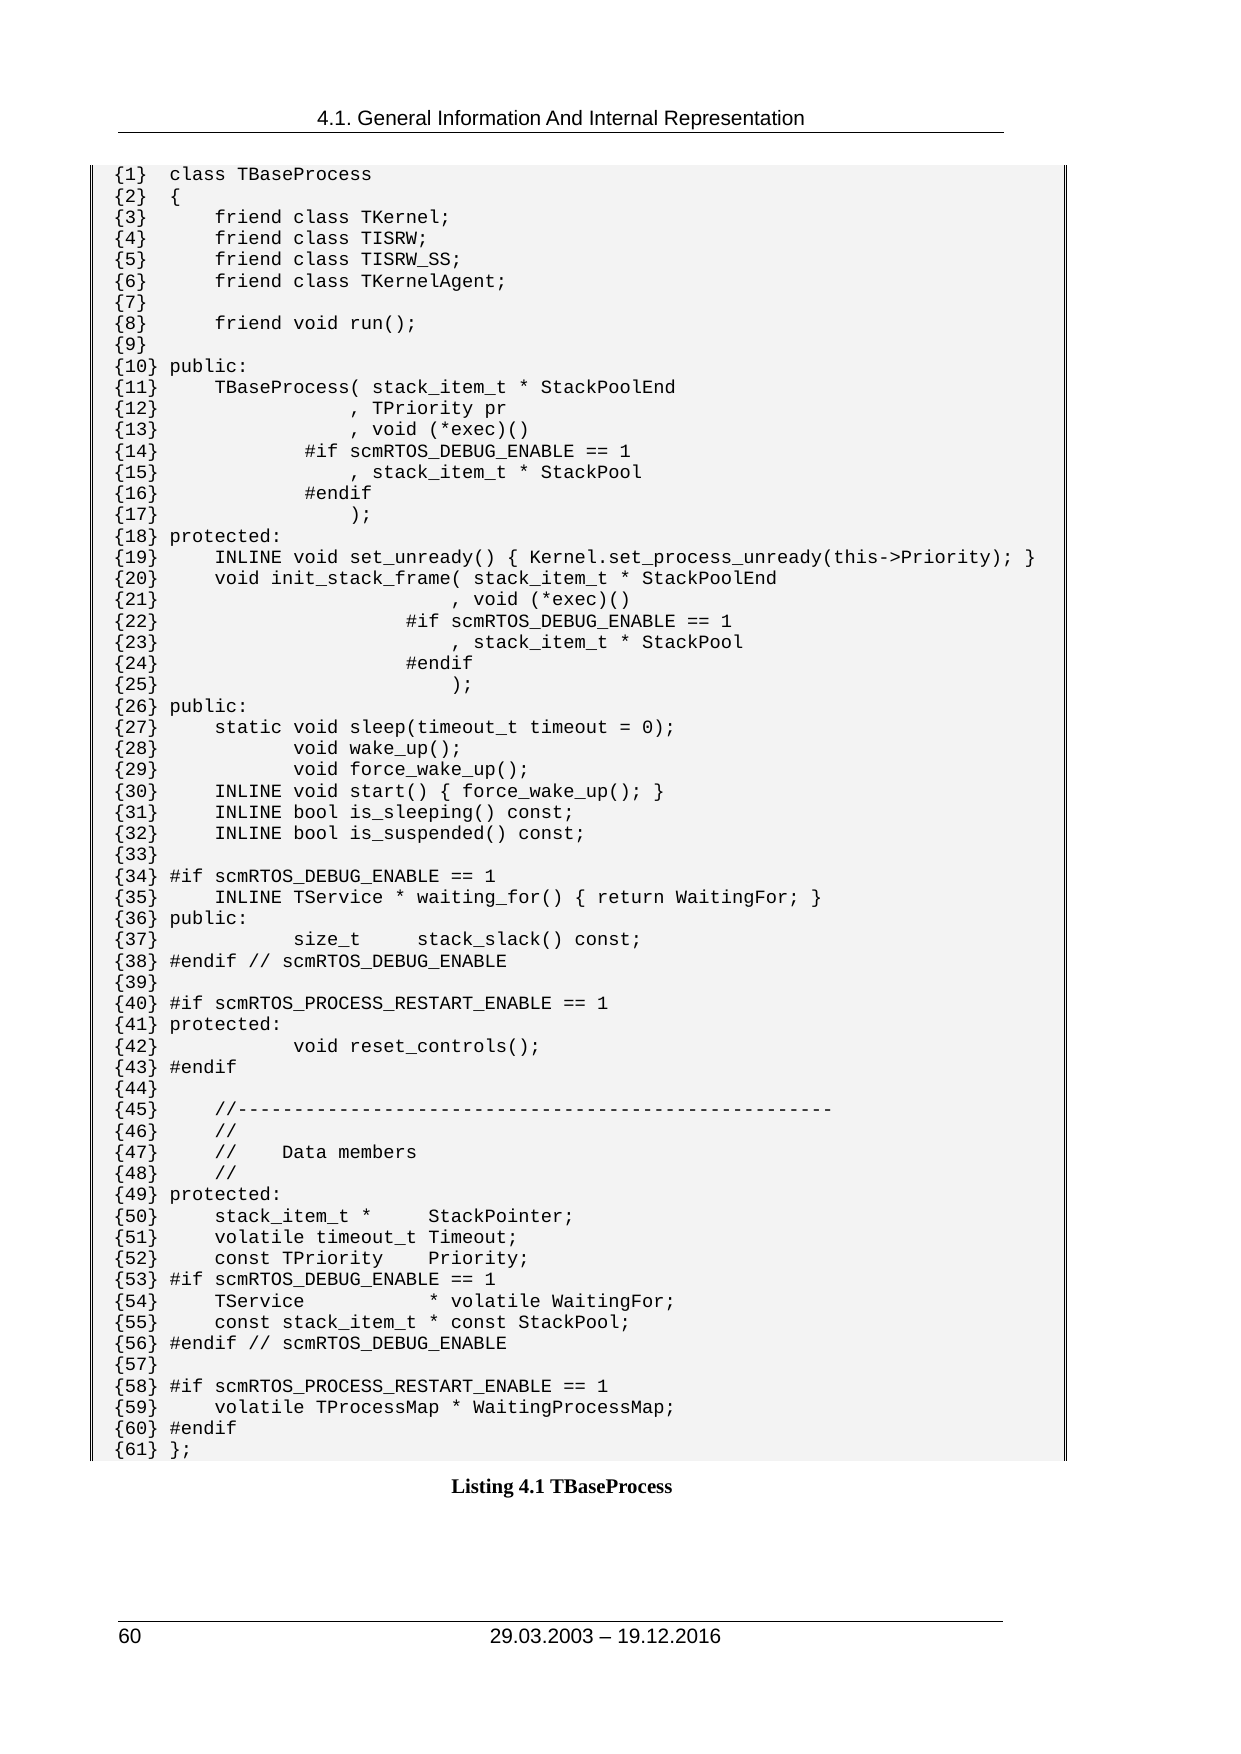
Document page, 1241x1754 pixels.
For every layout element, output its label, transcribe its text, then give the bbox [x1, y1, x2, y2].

list , void (*exec)() [93, 420, 1064, 441]
list , stack_item_t * StackPool [93, 633, 1064, 654]
list friend class TISRW; [93, 229, 1064, 250]
list volatile timeout_t Timeout; [93, 1228, 1064, 1249]
list void wake_up(); [93, 739, 1064, 760]
list const stack_item_t * const StackPool; [93, 1313, 1064, 1334]
list ); [93, 675, 1064, 696]
list , TPriority pr [93, 399, 1064, 420]
list #endif [93, 484, 1064, 505]
list // Data members [93, 1143, 1064, 1164]
list ); [93, 505, 1064, 526]
list static void sleep(timeout_t timeout = 0); [93, 718, 1064, 739]
list protected: [93, 1185, 1064, 1206]
list #if scmRTOS_PROCESS_RESTART_ENABLE == 1 [93, 994, 1064, 1015]
list friend class TKernel; [93, 208, 1064, 229]
list #endif // scmRTOS_DEBUG_ENABLE [93, 951, 1064, 973]
list void reset_controls(); [93, 1036, 1064, 1058]
list volatile TProcessMap * WaitingProcessMap; [93, 1398, 1064, 1419]
list // [93, 1121, 1064, 1143]
list protected: [93, 526, 1064, 548]
list friend class TISRW_SS; [93, 250, 1064, 271]
list TBaseProcess( stack_item_t * StackPoolEnd [93, 378, 1064, 399]
list size_t stack_slack() const; [93, 930, 1064, 951]
list #if scmRTOS_DEBUG_ENABLE == 1 [93, 611, 1064, 633]
list class TBaseProcess [93, 165, 1064, 186]
list #if scmRTOS_DEBUG_ENABLE == 1 [93, 866, 1064, 888]
list #if scmRTOS_DEBUG_ENABLE == 1 [93, 1270, 1064, 1291]
list #if scmRTOS_PROCESS_RESTART_ENABLE == 1 [93, 1376, 1064, 1398]
list INLINE TService * waiting_for() { return WaitingFor; } [93, 888, 1064, 909]
list INLINE bool is_suspended() const; [93, 824, 1064, 845]
list #endif [93, 654, 1064, 675]
list protected: [93, 1015, 1064, 1036]
list // [93, 1164, 1064, 1185]
list #endif // scmRTOS_DEBUG_ENABLE [93, 1334, 1064, 1355]
list void force_wake_up(); [93, 760, 1064, 781]
list INLINE void set_unready() { Kernel.set_process_unready(this->Priority); } [93, 548, 1064, 569]
list , void (*exec)() [93, 590, 1064, 611]
list { [93, 186, 1064, 208]
list public: [93, 356, 1064, 378]
list INLINE bool is_sleeping() const; [93, 803, 1064, 824]
list }; [93, 1440, 1064, 1461]
list #if scmRTOS_DEBUG_ENABLE == 1 [93, 441, 1064, 463]
list , stack_item_t * StackPool [93, 463, 1064, 484]
list INLINE void start() { force_wake_up(); } [93, 781, 1064, 803]
list //----------------------------------------------------- [93, 1100, 1064, 1121]
text Listing 4.1 TBaseProcess [119, 1474, 1004, 1498]
list public: [93, 909, 1064, 930]
list #endif [93, 1419, 1064, 1440]
list public: [93, 696, 1064, 718]
list void init_stack_frame( stack_item_t * StackPoolEnd [93, 569, 1064, 590]
list TService * volatile WaitingFor; [93, 1291, 1064, 1313]
list friend class TKernelAgent; [93, 271, 1064, 293]
list stack_item_t * StackPointer; [93, 1206, 1064, 1228]
list const TPriority Priority; [93, 1249, 1064, 1270]
list #endif [93, 1058, 1064, 1079]
list friend void run(); [93, 314, 1064, 335]
